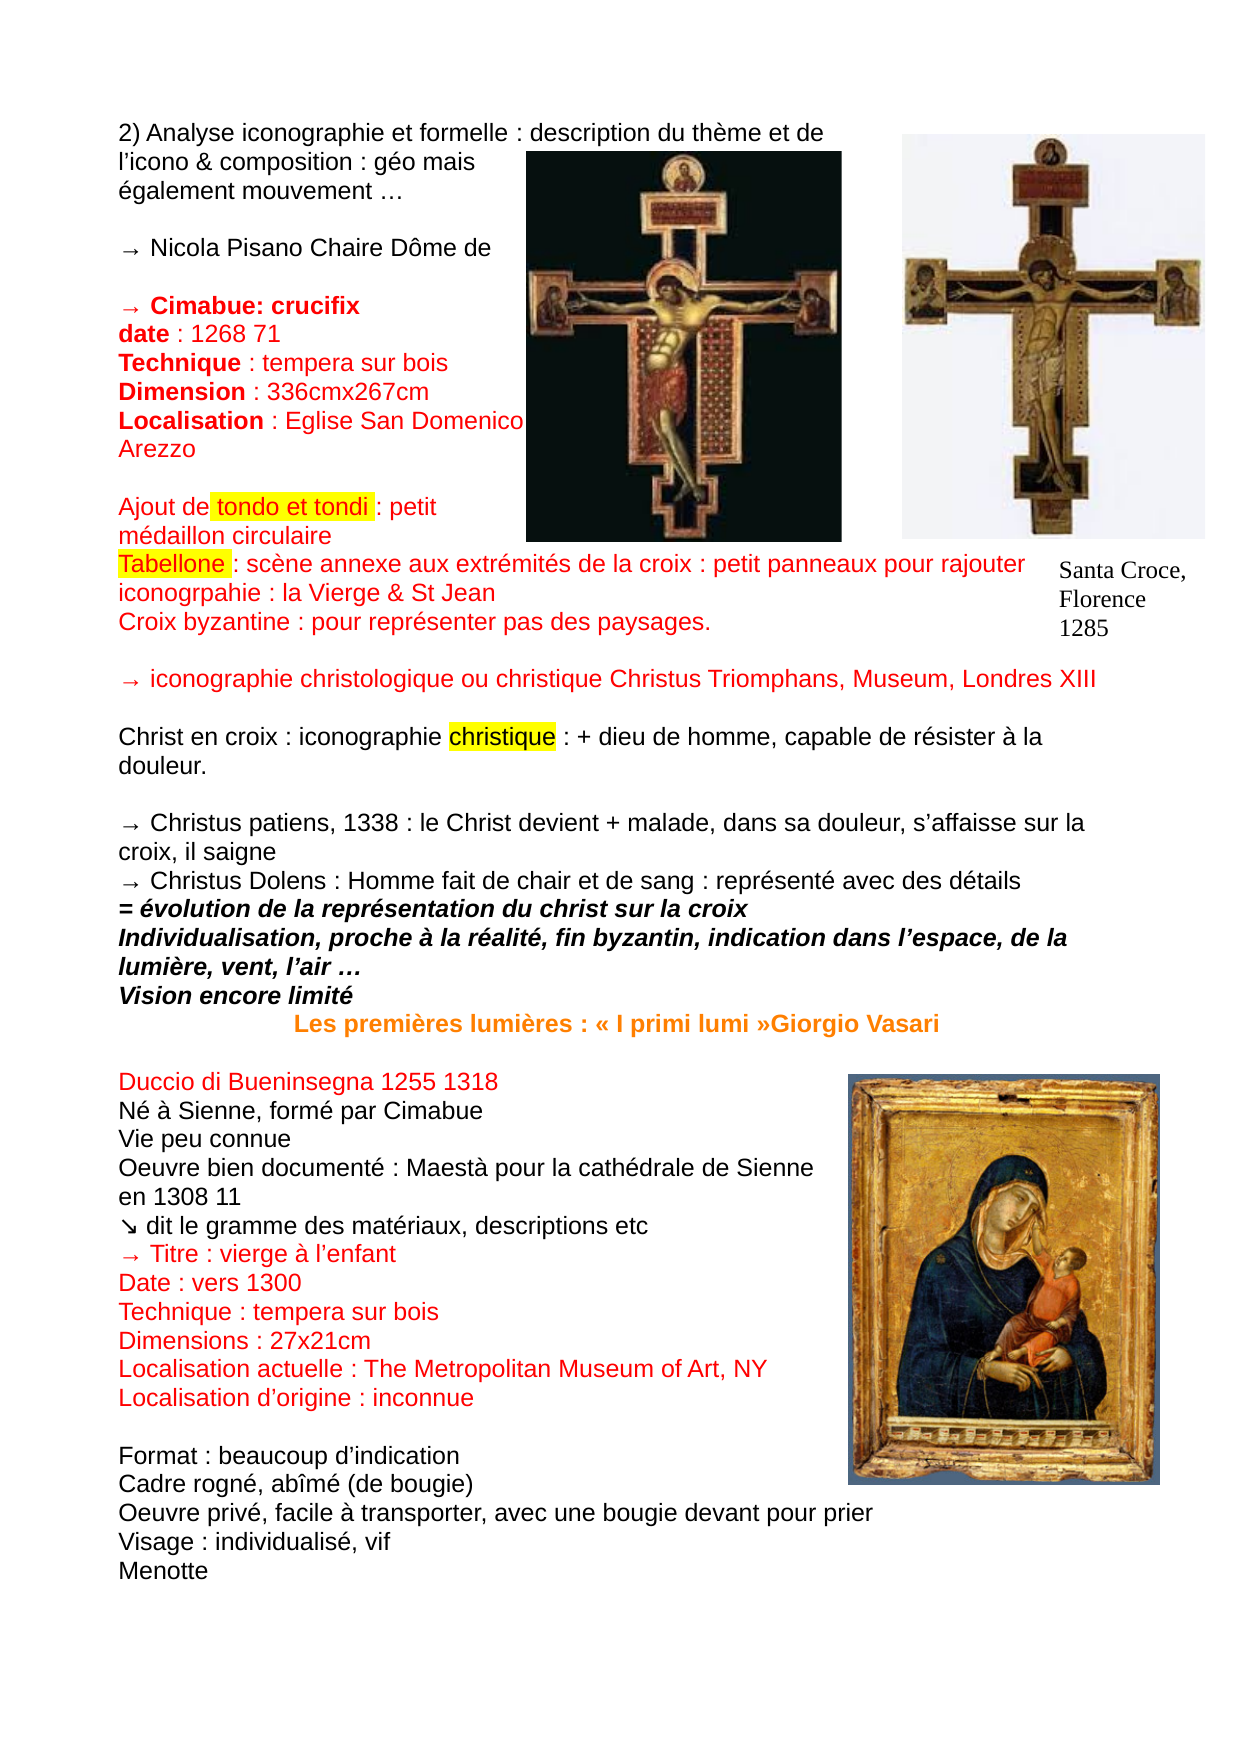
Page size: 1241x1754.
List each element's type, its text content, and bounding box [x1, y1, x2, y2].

text Technique : tempera sur bois [118, 348, 526, 377]
text Visage : individualisé, vif [118, 1527, 1122, 1556]
text → iconographie christologique ou christique Christus Triomphans, Museum, Londres XIII [118, 664, 1122, 693]
text Tabellone : scène annexe aux extrémités de la croix : petit panneaux pour rajouter iconogrpahie : la Vierge & St Jean [118, 549, 1122, 607]
text → Cimabue: crucifix [118, 291, 526, 319]
text Duccio di Bueninsegna 1255 1318 [118, 1067, 1122, 1096]
text Individualisation, proche à la réalité, fin byzantin, indication dans l’espace, de la lumière, vent, l’air … [118, 923, 1122, 981]
text Localisation : Eglise San Domenico Arezzo [118, 406, 526, 463]
text [842, 319, 902, 348]
text Technique : tempera sur bois [118, 1297, 848, 1326]
text Cadre rogné, abîmé (de bougie) [118, 1469, 1122, 1498]
text date : 1268 71 [118, 319, 526, 348]
text [842, 291, 902, 319]
text [842, 406, 902, 463]
text Oeuvre privé, facile à transporter, avec une bougie devant pour prier [118, 1498, 1122, 1527]
picture [902, 134, 1206, 539]
text Menotte [118, 1556, 1122, 1584]
text Date : vers 1300 [118, 1268, 848, 1297]
text = évolution de la représentation du christ sur la croix [118, 894, 1122, 923]
text Les premières lumières : « I primi lumi »Giorgio Vasari [118, 1009, 1122, 1038]
text Vie peu connue [118, 1124, 848, 1153]
text Vision encore limité [118, 981, 1122, 1009]
picture [526, 151, 842, 542]
text → Nicola Pisano Chaire Dôme de [118, 233, 526, 262]
text Dimension : 336cmx267cm [118, 377, 526, 406]
text Né à Sienne, formé par Cimabue [118, 1096, 848, 1124]
text Localisation d’origine : inconnue [118, 1383, 848, 1412]
text → Christus patiens, 1338 : le Christ devient + malade, dans sa douleur, s’affaisse sur la croix, il saigne [118, 808, 1122, 866]
text [842, 377, 902, 406]
text Oeuvre bien documenté : Maestà pour la cathédrale de Sienne en 1308 11 [118, 1153, 848, 1211]
text Dimensions : 27x21cm [118, 1326, 848, 1354]
text Localisation actuelle : The Metropolitan Museum of Art, NY [118, 1354, 848, 1383]
text [842, 233, 902, 262]
text Croix byzantine : pour représenter pas des paysages. [118, 607, 1122, 636]
text Ajout de tondo et tondi : petit médaillon circulaire [118, 492, 1122, 549]
text Format : beaucoup d’indication [118, 1441, 848, 1469]
text ↘ dit le gramme des matériaux, descriptions etc [118, 1211, 848, 1239]
text 2) Analyse iconographie et formelle : description du thème et de l’icono & composition : géo mais également mouvement … [118, 118, 1122, 204]
text [842, 348, 902, 377]
picture [848, 1074, 1160, 1485]
text → Christus Dolens : Homme fait de chair et de sang : représenté avec des détails [118, 866, 1122, 894]
text Christ en croix : iconographie christique : + dieu de homme, capable de résister à la douleur. [118, 722, 1122, 779]
text → Titre : vierge à l’enfant [118, 1239, 848, 1268]
